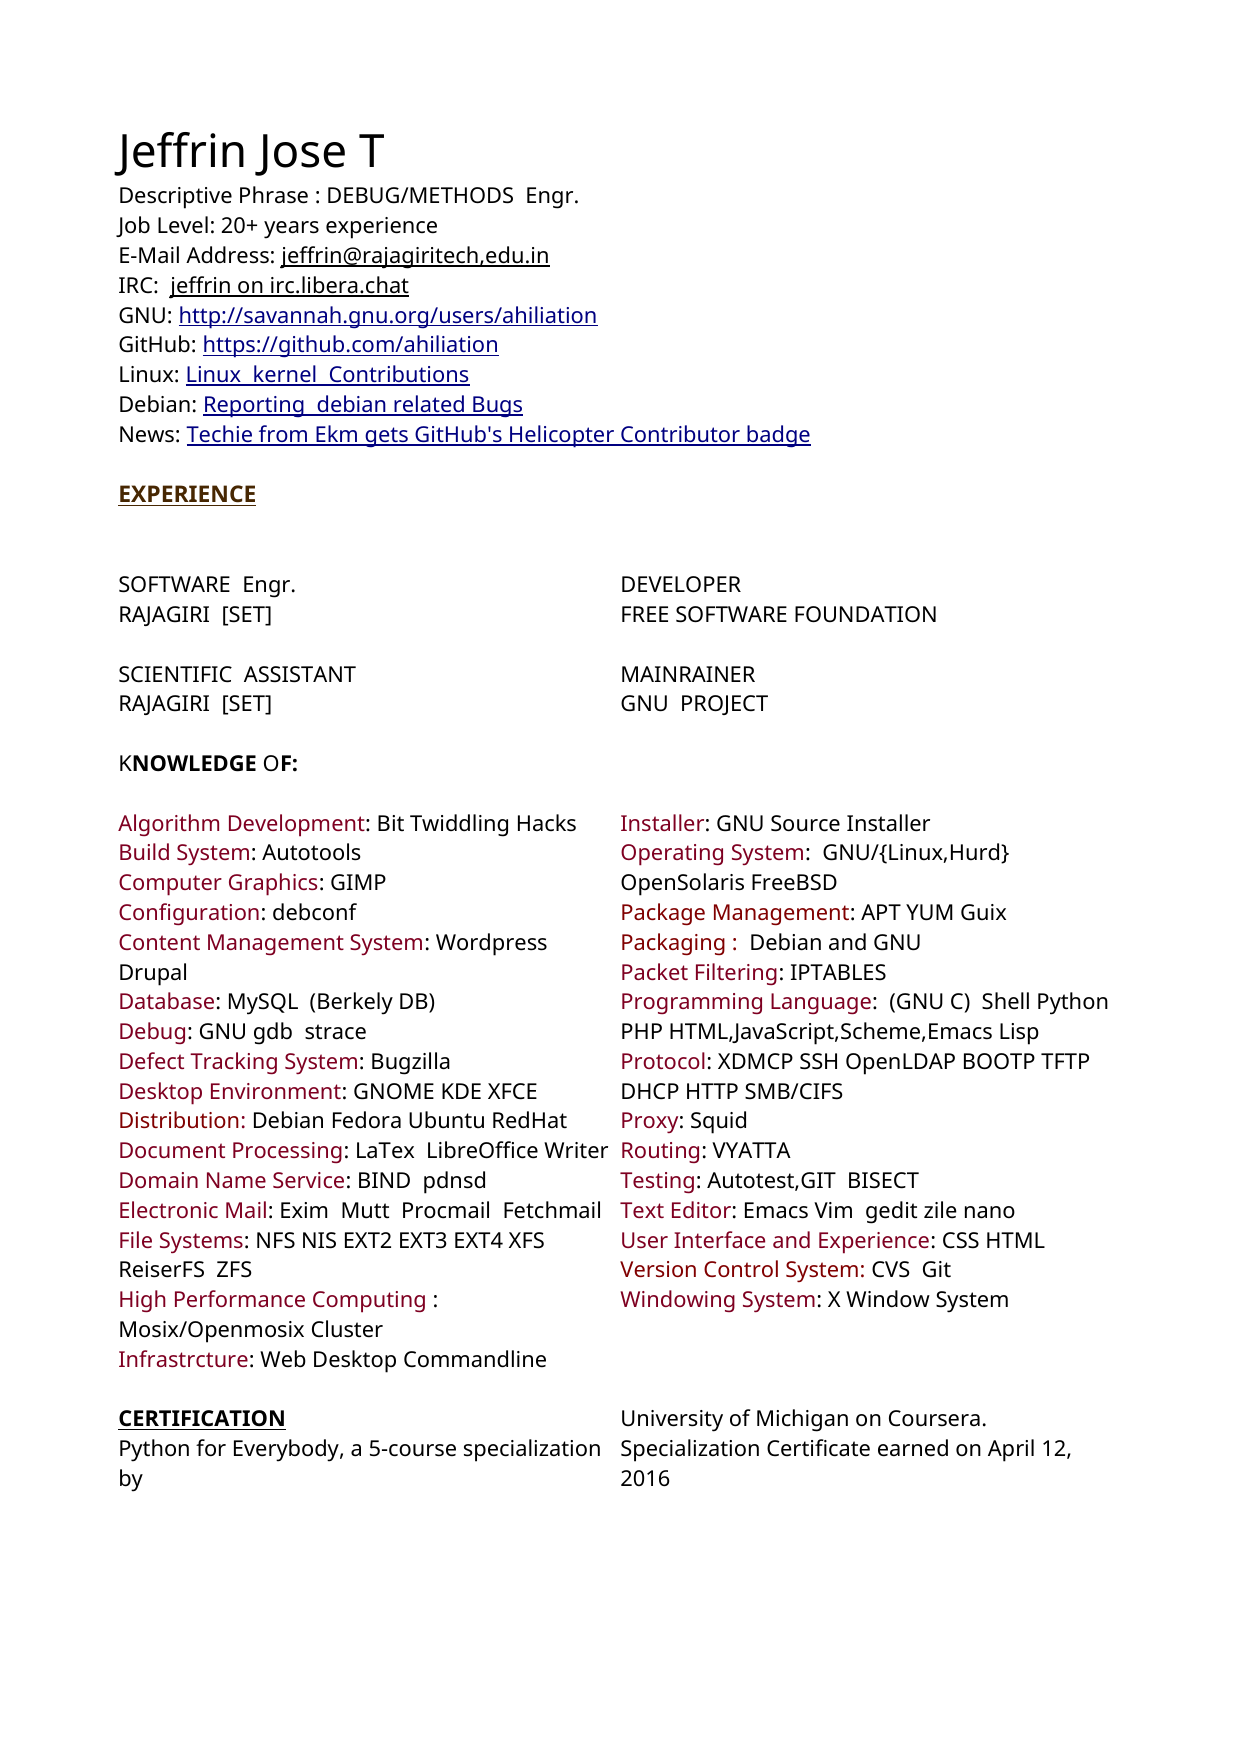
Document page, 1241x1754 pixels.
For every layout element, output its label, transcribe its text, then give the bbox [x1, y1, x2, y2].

text Descriptive Phrase : DEBUG/METHODS Engr. [118, 181, 1122, 210]
text Proxy: Squid [620, 1106, 1122, 1135]
text Document Processing: LaTex LibreOffice Writer [118, 1135, 620, 1165]
text Build System: Autotools [118, 837, 620, 867]
text MAINRAINER [620, 659, 1122, 688]
text Python for Everybody, a 5-course specialization by [118, 1433, 620, 1493]
text Database: MySQL (Berkely DB) [118, 986, 620, 1016]
text Windowing System: X Window System [620, 1284, 1122, 1344]
text Domain Name Service: BIND pdnsd [118, 1165, 620, 1195]
text GitHub: https://github.com/ahiliation [118, 329, 1122, 359]
text KNOWLEDGE OF: [118, 748, 620, 778]
text Specialization Certificate earned on April 12, 2016 [620, 1433, 1122, 1493]
text CERTIFICATION [118, 1403, 620, 1433]
text Testing: Autotest,GIT BISECT [620, 1165, 1122, 1195]
text Distribution: Debian Fedora Ubuntu RedHat [118, 1106, 620, 1135]
text Debug: GNU gdb strace [118, 1016, 620, 1046]
text IRC: jeffrin on irc.libera.chat [118, 270, 1122, 300]
text Electronic Mail: Exim Mutt Procmail Fetchmail [118, 1195, 620, 1225]
text Text Editor: Emacs Vim gedit zile nano [620, 1195, 1122, 1225]
text Debian: Reporting debian related Bugs [118, 389, 1122, 419]
text Operating System: GNU/{Linux,Hurd} OpenSolaris FreeBSD [620, 837, 1122, 897]
text Routing: VYATTA [620, 1135, 1122, 1165]
text Linux: Linux kernel Contributions [118, 359, 1122, 389]
text Packet Filtering: IPTABLES [620, 957, 1122, 986]
text Algorithm Development: Bit Twiddling Hacks [118, 808, 620, 837]
text Installer: GNU Source Installer [620, 808, 1122, 837]
text Version Control System: CVS Git [620, 1254, 1122, 1284]
text Jeffrin Jose T [118, 118, 1122, 181]
text File Systems: NFS NIS EXT2 EXT3 EXT4 XFS ReiserFS ZFS [118, 1225, 620, 1284]
text Defect Tracking System: Bugzilla [118, 1046, 620, 1076]
text User Interface and Experience: CSS HTML [620, 1225, 1122, 1254]
text Protocol: XDMCP SSH OpenLDAP BOOTP TFTP DHCP HTTP SMB/CIFS [620, 1046, 1122, 1106]
text News: Techie from Ekm gets GitHub's Helicopter Contributor badge [118, 419, 1122, 449]
text High Performance Computing : Mosix/Openmosix Cluster [118, 1284, 620, 1344]
text Packaging : Debian and GNU [620, 927, 1122, 957]
text Job Level: 20+ years experience [118, 210, 1122, 240]
text SCIENTIFIC ASSISTANT [118, 659, 620, 688]
text RAJAGIRI [SET] [118, 688, 620, 718]
text Infrastrcture: Web Desktop Commandline [118, 1344, 620, 1374]
text SOFTWARE Engr. [118, 569, 620, 599]
text GNU PROJECT [620, 688, 1122, 718]
text RAJAGIRI [SET] [118, 599, 620, 629]
text Configuration: debconf [118, 897, 620, 927]
text University of Michigan on Coursera. [620, 1403, 1122, 1433]
text Package Management: APT YUM Guix [620, 897, 1122, 927]
text FREE SOFTWARE FOUNDATION [620, 599, 1122, 629]
text DEVELOPER [620, 569, 1122, 599]
text Content Management System: Wordpress Drupal [118, 927, 620, 986]
text GNU: http://savannah.gnu.org/users/ahiliation [118, 300, 1122, 329]
text Programming Language: (GNU C) Shell Python PHP HTML,JavaScript,Scheme,Emacs Lisp [620, 986, 1122, 1046]
text EXPERIENCE [118, 478, 1122, 510]
text E-Mail Address: jeffrin@rajagiritech,edu.in [118, 240, 1122, 270]
text Desktop Environment: GNOME KDE XFCE [118, 1076, 620, 1106]
text Computer Graphics: GIMP [118, 867, 620, 897]
